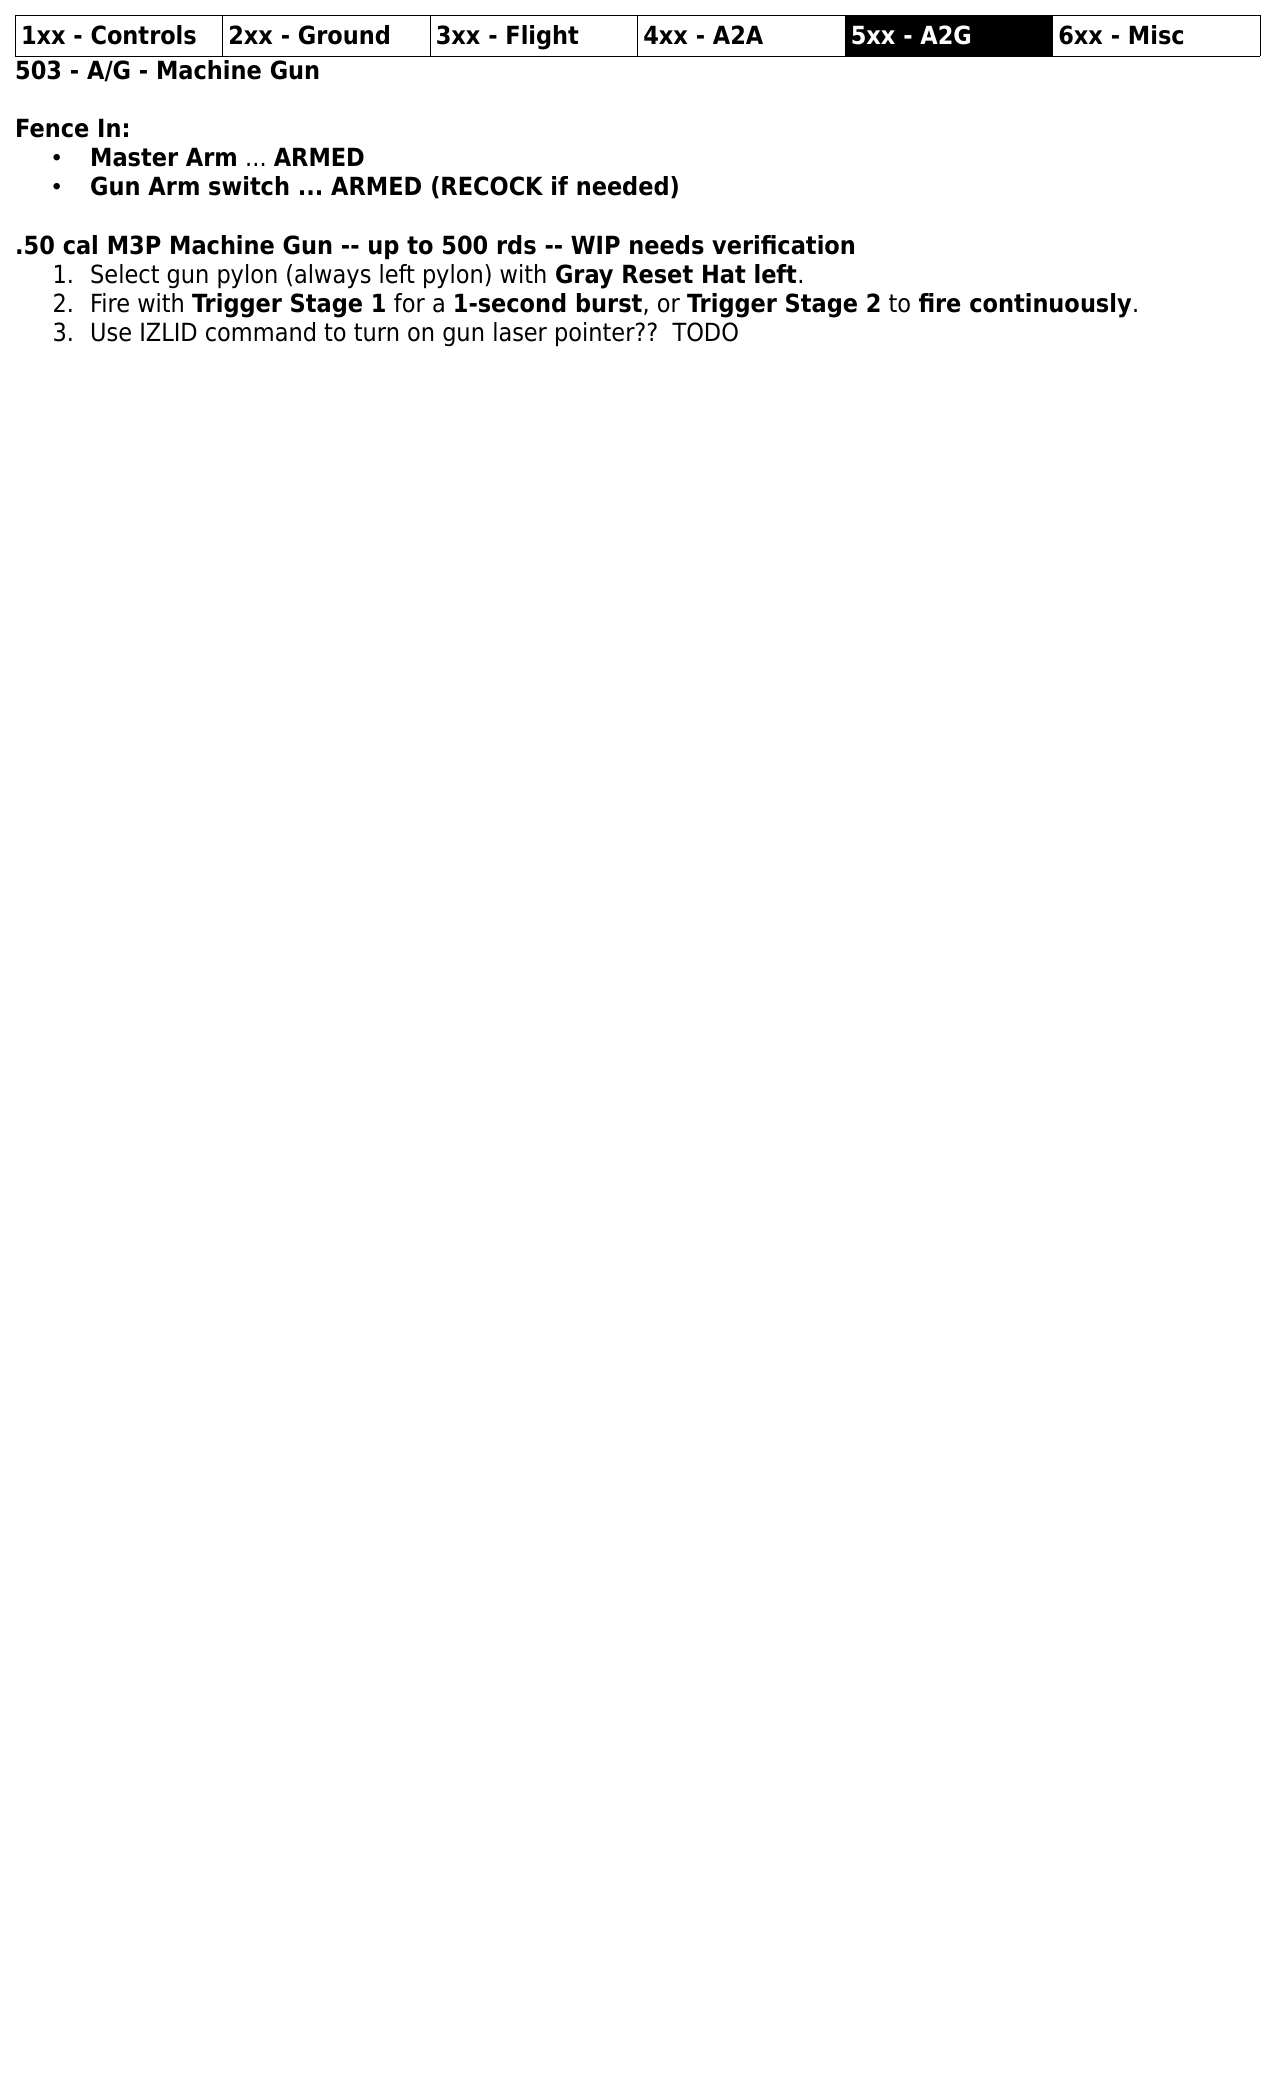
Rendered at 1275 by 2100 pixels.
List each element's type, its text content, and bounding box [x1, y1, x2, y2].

list Gun Arm switch ... ARMED (RECOCK if needed) [52, 172, 1260, 202]
table_header 5xx - A2G [846, 16, 1052, 56]
list Select gun pylon (always left pylon) with Gray Reset Hat left. [52, 260, 1260, 289]
text Fence In: [15, 114, 1260, 143]
table_header 4xx - A2A [638, 16, 845, 56]
list Use IZLID command to turn on gun laser pointer?? TODO [52, 318, 1260, 347]
text 503 - A/G - Machine Gun [15, 57, 1260, 85]
text .50 cal M3P Machine Gun -- up to 500 rds -- WIP needs verification [15, 231, 1260, 260]
table_header 2xx - Ground [223, 16, 430, 56]
table_header 3xx - Flight [431, 16, 637, 56]
table_header 1xx - Controls [16, 16, 222, 56]
list Master Arm ... ARMED [52, 143, 1260, 172]
table_header 6xx - Misc [1053, 16, 1260, 56]
list Fire with Trigger Stage 1 for a 1-second burst, or Trigger Stage 2 to fire continuously. [52, 289, 1260, 318]
